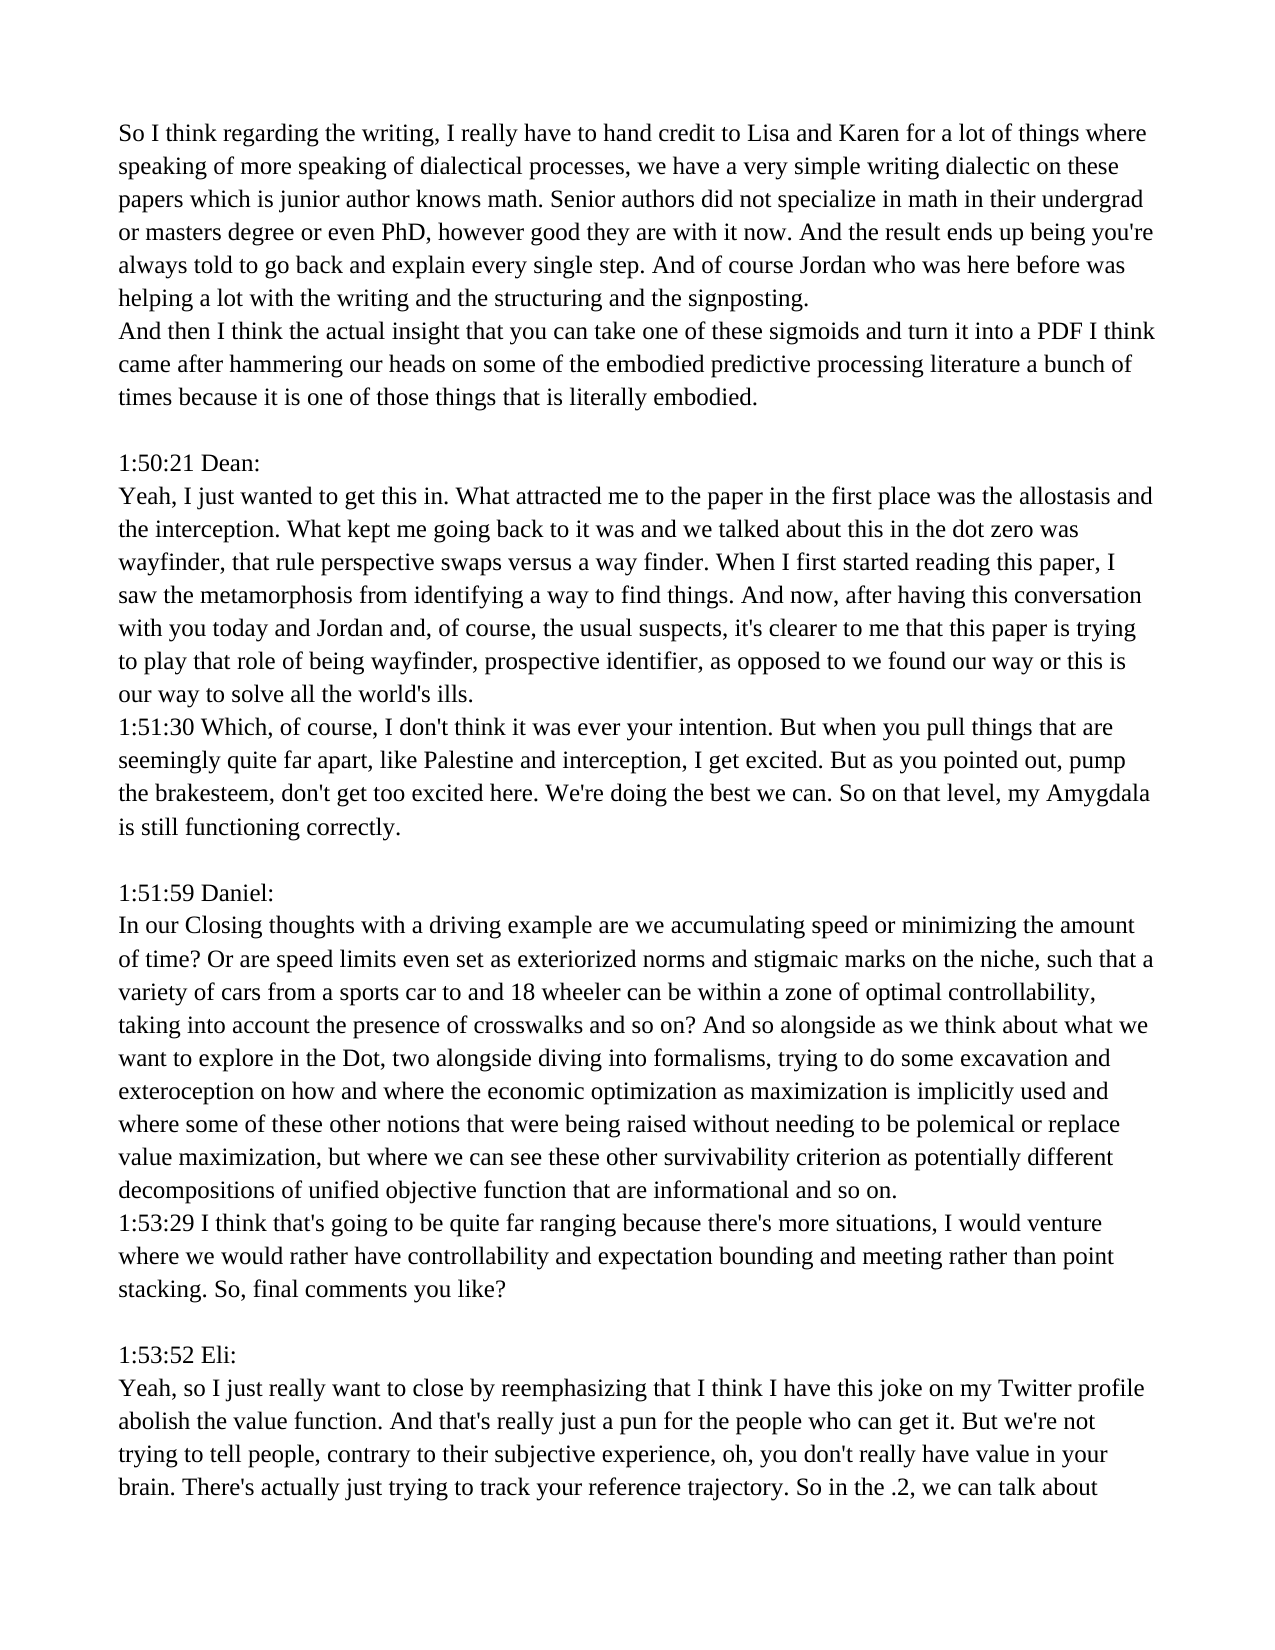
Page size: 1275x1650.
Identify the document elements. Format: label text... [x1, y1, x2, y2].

text 1:51:30 Which, of course, I don't think it was ever your intention. But when you pull things that are seemingly quite far apart, like Palestine and interception, I get excited. But as you pointed out, pump the brakesteem, don't get too excited here. We're doing the best we can. So on that level, my Amygdala is still functioning correctly. [118, 712, 1157, 840]
text Yeah, so I just really want to close by reemphasizing that I think I have this joke on my Twitter profile abolish the value function. And that's really just a pun for the people who can get it. But we're not trying to tell people, contrary to their subjective experience, oh, you don't really have value in your brain. There's actually just trying to track your reference trajectory. So in the .2, we can talk about [118, 1373, 1157, 1501]
text And then I think the actual insight that you can take one of these sigmoids and turn it into a PDF I think came after hammering our heads on some of the embodied predictive processing literature a bunch of times because it is one of those things that is literally embodied. [118, 316, 1157, 411]
text 1:53:29 I think that's going to be quite far ranging because there's more situations, I would venture where we would rather have controllability and expectation bounding and meeting rather than point stacking. So, final comments you like? [118, 1208, 1157, 1303]
text 1:51:59 Daniel: [118, 878, 1157, 906]
text 1:53:52 Eli: [118, 1340, 1157, 1369]
text So I think regarding the writing, I really have to hand credit to Lisa and Karen for a lot of things where speaking of more speaking of dialectical processes, we have a very simple writing dialectic on these papers which is junior author knows math. Senior authors did not specialize in math in their undergrad or masters degree or even PhD, however good they are with it now. And the result ends up being you're always told to go back and explain every single step. And of course Jordan who was here before was helping a lot with the writing and the structuring and the signposting. [118, 118, 1157, 312]
text 1:50:21 Dean: [118, 448, 1157, 477]
text In our Closing thoughts with a driving example are we accumulating speed or minimizing the amount of time? Or are speed limits even set as exteriorized norms and stigmaic marks on the niche, such that a variety of cars from a sports car to and 18 wheeler can be within a zone of optimal controllability, taking into account the presence of crosswalks and so on? And so alongside as we think about what we want to explore in the Dot, two alongside diving into formalisms, trying to do some excavation and exteroception on how and where the economic optimization as maximization is implicitly used and where some of these other notions that were being raised without needing to be polemical or replace value maximization, but where we can see these other survivability criterion as potentially different decompositions of unified objective function that are informational and so on. [118, 911, 1157, 1203]
text Yeah, I just wanted to get this in. What attracted me to the paper in the first place was the allostasis and the interception. What kept me going back to it was and we talked about this in the dot zero was wayfinder, that rule perspective swaps versus a way finder. When I first started reading this paper, I saw the metamorphosis from identifying a way to find things. And now, after having this conversation with you today and Jordan and, of course, the usual suspects, it's clearer to me that this paper is trying to play that role of being wayfinder, prospective identifier, as opposed to we found our way or this is our way to solve all the world's ills. [118, 481, 1157, 708]
